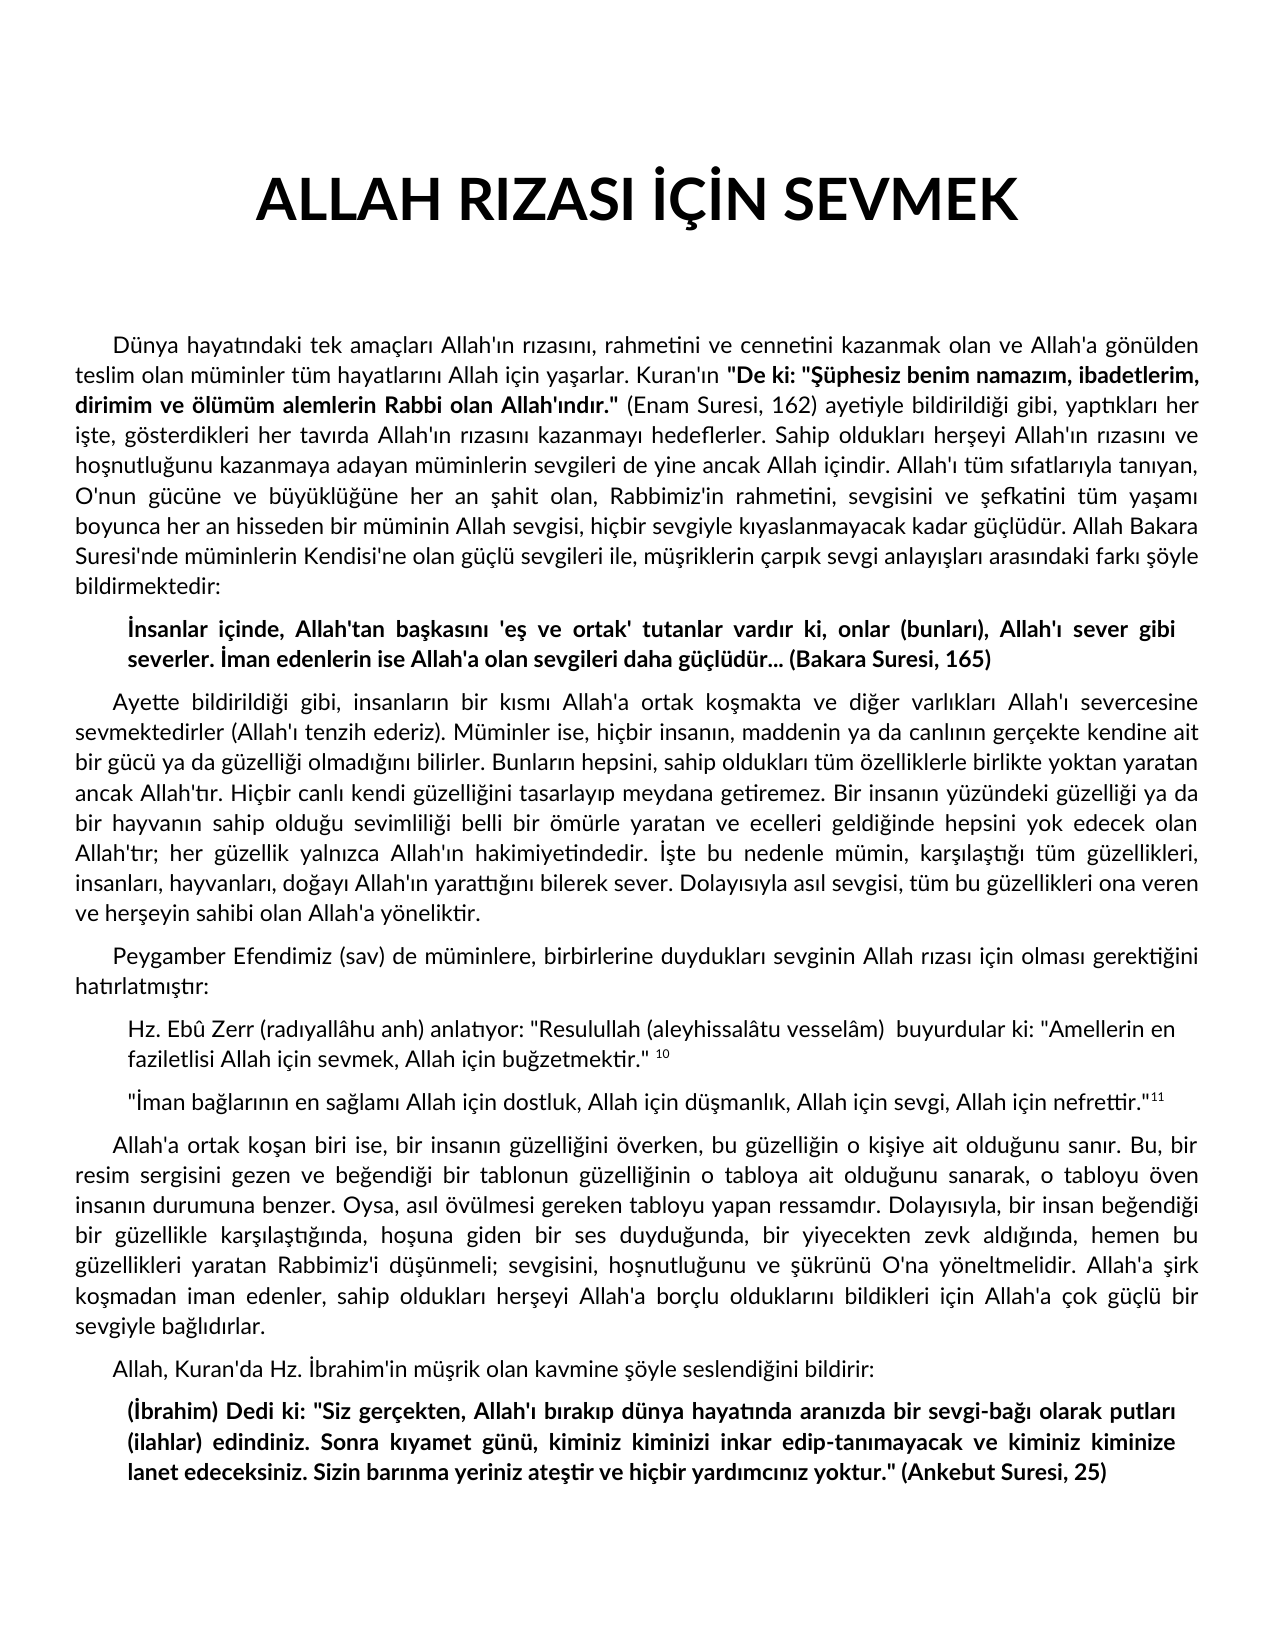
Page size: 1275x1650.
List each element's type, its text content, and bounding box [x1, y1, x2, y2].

text (İbrahim) Dedi ki: "Siz gerçekten, Allah'ı bırakıp dünya hayatında aranızda bir sevgi-bağı olarak putları (ilahlar) edindiniz. Sonra kıyamet günü, kiminiz kiminizi inkar edip-tanımayacak ve kiminiz kiminize lanet edeceksiniz. Sizin barınma yeriniz ateştir ve hiçbir yardımcınız yoktur." (Ankebut Suresi, 25) [127, 1397, 1177, 1485]
subtitle ALLAH RIZASI İÇİN SEVMEK [75, 162, 1200, 232]
text Hz. Ebû Zerr (radıyallâhu anh) anlatıyor: "Resulullah (aleyhissalâtu vesselâm) buyurdular ki: "Amellerin en faziletlisi Allah için sevmek, Allah için buğzetmektir." 10 [127, 1015, 1177, 1072]
text Ayette bildirildiği gibi, insanların bir kısmı Allah'a ortak koşmakta ve diğer varlıkları Allah'ı severcesine sevmektedirler (Allah'ı tenzih ederiz). Müminler ise, hiçbir insanın, maddenin ya da canlının gerçekte kendine ait bir gücü ya da güzelliği olmadığını bilirler. Bunların hepsini, sahip oldukları tüm özelliklerle birlikte yoktan yaratan ancak Allah'tır. Hiçbir canlı kendi güzelliğini tasarlayıp meydana getiremez. Bir insanın yüzündeki güzelliği ya da bir hayvanın sahip olduğu sevimliliği belli bir ömürle yaratan ve ecelleri geldiğinde hepsini yok edecek olan Allah'tır; her güzellik yalnızca Allah'ın hakimiyetindedir. İşte bu nedenle mümin, karşılaştığı tüm güzellikleri, insanları, hayvanları, doğayı Allah'ın yarattığını bilerek sever. Dolayısıyla asıl sevgisi, tüm bu güzellikleri ona veren ve herşeyin sahibi olan Allah'a yöneliktir. [75, 688, 1200, 927]
text Dünya hayatındaki tek amaçları Allah'ın rızasını, rahmetini ve cennetini kazanmak olan ve Allah'a gönülden teslim olan müminler tüm hayatlarını Allah için yaşarlar. Kuran'ın "De ki: "Şüphesiz benim namazım, ibadetlerim, dirimim ve ölümüm alemlerin Rabbi olan Allah'ındır." (Enam Suresi, 162) ayetiyle bildirildiği gibi, yaptıkları her işte, gösterdikleri her tavırda Allah'ın rızasını kazanmayı hedeflerler. Sahip oldukları herşeyi Allah'ın rızasını ve hoşnutluğunu kazanmaya adayan müminlerin sevgileri de yine ancak Allah içindir. Allah'ı tüm sıfatlarıyla tanıyan, O'nun gücüne ve büyüklüğüne her an şahit olan, Rabbimiz'in rahmetini, sevgisini ve şefkatini tüm yaşamı boyunca her an hisseden bir müminin Allah sevgisi, hiçbir sevgiyle kıyaslanmayacak kadar güçlüdür. Allah Bakara Suresi'nde müminlerin Kendisi'ne olan güçlü sevgileri ile, müşriklerin çarpık sevgi anlayışları arasındaki farkı şöyle bildirmektedir: [75, 330, 1200, 599]
text "İman bağlarının en sağlamı Allah için dostluk, Allah için düşmanlık, Allah için sevgi, Allah için nefrettir."11 [127, 1088, 1177, 1115]
text Allah, Kuran'da Hz. İbrahim'in müşrik olan kavmine şöyle seslendiğini bildirir: [75, 1354, 1200, 1382]
text Allah'a ortak koşan biri ise, bir insanın güzelliğini överken, bu güzelliğin o kişiye ait olduğunu sanır. Bu, bir resim sergisini gezen ve beğendiği bir tablonun güzelliğinin o tabloya ait olduğunu sanarak, o tabloyu öven insanın durumuna benzer. Oysa, asıl övülmesi gereken tabloyu yapan ressamdır. Dolayısıyla, bir insan beğendiği bir güzellikle karşılaştığında, hoşuna giden bir ses duyduğunda, bir yiyecekten zevk aldığında, hemen bu güzellikleri yaratan Rabbimiz'i düşünmeli; sevgisini, hoşnutluğunu ve şükrünü O'na yöneltmelidir. Allah'a şirk koşmadan iman edenler, sahip oldukları herşeyi Allah'a borçlu olduklarını bildikleri için Allah'a çok güçlü bir sevgiyle bağlıdırlar. [75, 1130, 1200, 1339]
text Peygamber Efendimiz (sav) de müminlere, birbirlerine duydukları sevginin Allah rızası için olması gerektiğini hatırlatmıştır: [75, 942, 1200, 999]
text İnsanlar içinde, Allah'tan başkasını 'eş ve ortak' tutanlar vardır ki, onlar (bunları), Allah'ı sever gibi severler. İman edenlerin ise Allah'a olan sevgileri daha güçlüdür... (Bakara Suresi, 165) [127, 615, 1177, 672]
